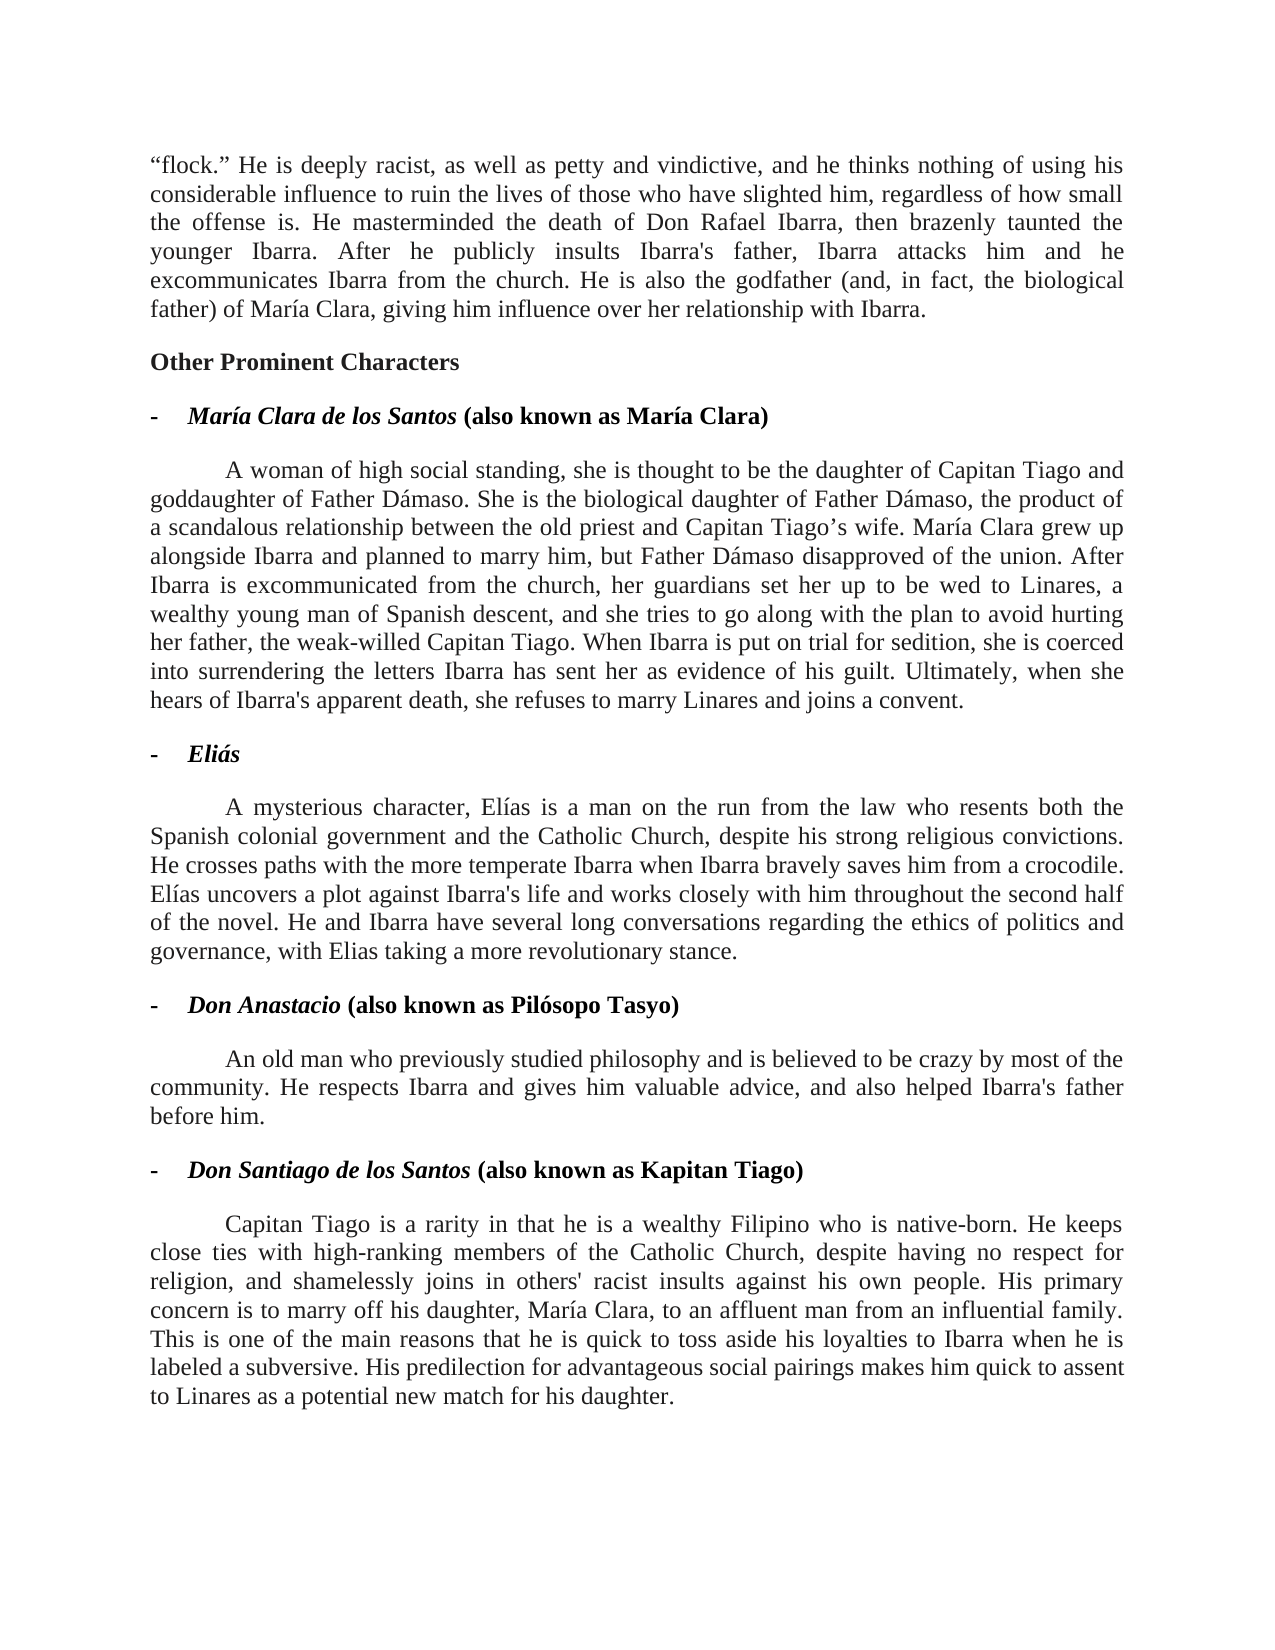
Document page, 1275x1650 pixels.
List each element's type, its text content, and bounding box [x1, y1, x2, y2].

list Don Anastacio (also known as Pilósopo Tasyo) [150, 990, 1125, 1019]
text “flock.” He is deeply racist, as well as petty and vindictive, and he thinks nothing of using his considerable influence to ruin the lives of those who have slighted him, regardless of how small the offense is. He masterminded the death of Don Rafael Ibarra, then brazenly taunted the younger Ibarra. After he publicly insults Ibarra's father, Ibarra attacks him and he excommunicates Ibarra from the church. He is also the godfather (and, in fact, the biological father) of María Clara, giving him influence over her relationship with Ibarra. [150, 150, 1125, 322]
text Capitan Tiago is a rarity in that he is a wealthy Filipino who is native-born. He keeps close ties with high-ranking members of the Catholic Church, despite having no respect for religion, and shamelessly joins in others' racist insults against his own people. His primary concern is to marry off his daughter, María Clara, to an affluent man from an influential family. This is one of the main reasons that he is quick to toss aside his loyalties to Ibarra when he is labeled a subversive. His predilection for advantageous social pairings makes him quick to assent to Linares as a potential new match for his daughter. [150, 1209, 1125, 1410]
list María Clara de los Santos (also known as María Clara) [150, 401, 1125, 430]
text An old man who previously studied philosophy and is believed to be crazy by most of the community. He respects Ibarra and gives him valuable advice, and also helped Ibarra's father before him. [150, 1044, 1125, 1130]
list Eliás [150, 739, 1125, 767]
list Don Santiago de los Santos (also known as Kapitan Tiago) [150, 1155, 1125, 1184]
text A woman of high social standing, she is thought to be the daughter of Capitan Tiago and goddaughter of Father Dámaso. She is the biological daughter of Father Dámaso, the product of a scandalous relationship between the old priest and Capitan Tiago’s wife. María Clara grew up alongside Ibarra and planned to marry him, but Father Dámaso disapproved of the union. After Ibarra is excommunicated from the church, her guardians set her up to be wed to Linares, a wealthy young man of Spanish descent, and she tries to go along with the plan to avoid hurting her father, the weak-willed Capitan Tiago. When Ibarra is put on trial for sedition, she is coerced into surrendering the letters Ibarra has sent her as evidence of his guilt. Ultimately, when she hears of Ibarra's apparent death, she refuses to marry Linares and joins a convent. [150, 455, 1125, 714]
text A mysterious character, Elías is a man on the run from the law who resents both the Spanish colonial government and the Catholic Church, despite his strong religious convictions. He crosses paths with the more temperate Ibarra when Ibarra bravely saves him from a crocodile. Elías uncovers a plot against Ibarra's life and works closely with him throughout the second half of the novel. He and Ibarra have several long conversations regarding the ethics of politics and governance, with Elias taking a more revolutionary stance. [150, 792, 1125, 965]
text Other Prominent Characters [150, 347, 1125, 376]
